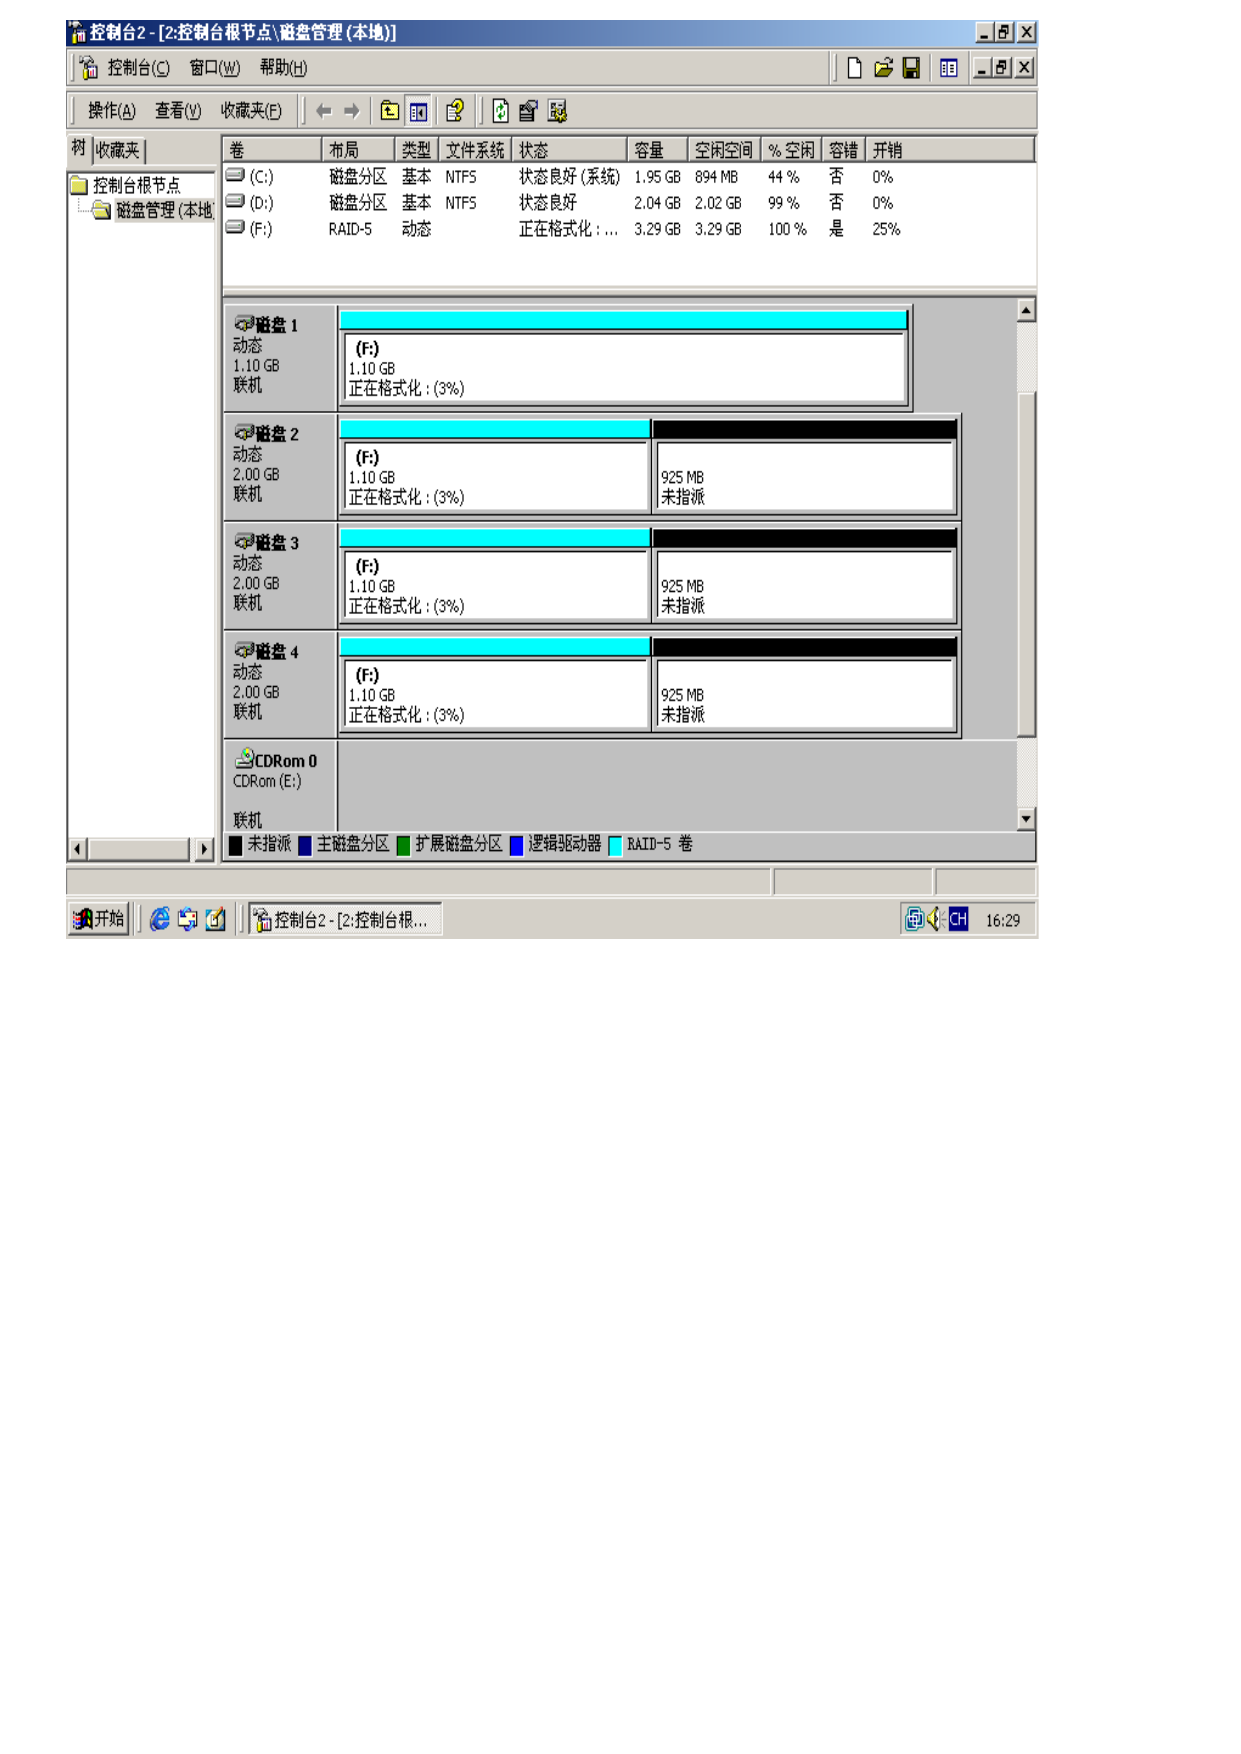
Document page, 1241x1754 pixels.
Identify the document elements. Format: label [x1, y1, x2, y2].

picture [66, 20, 1039, 939]
